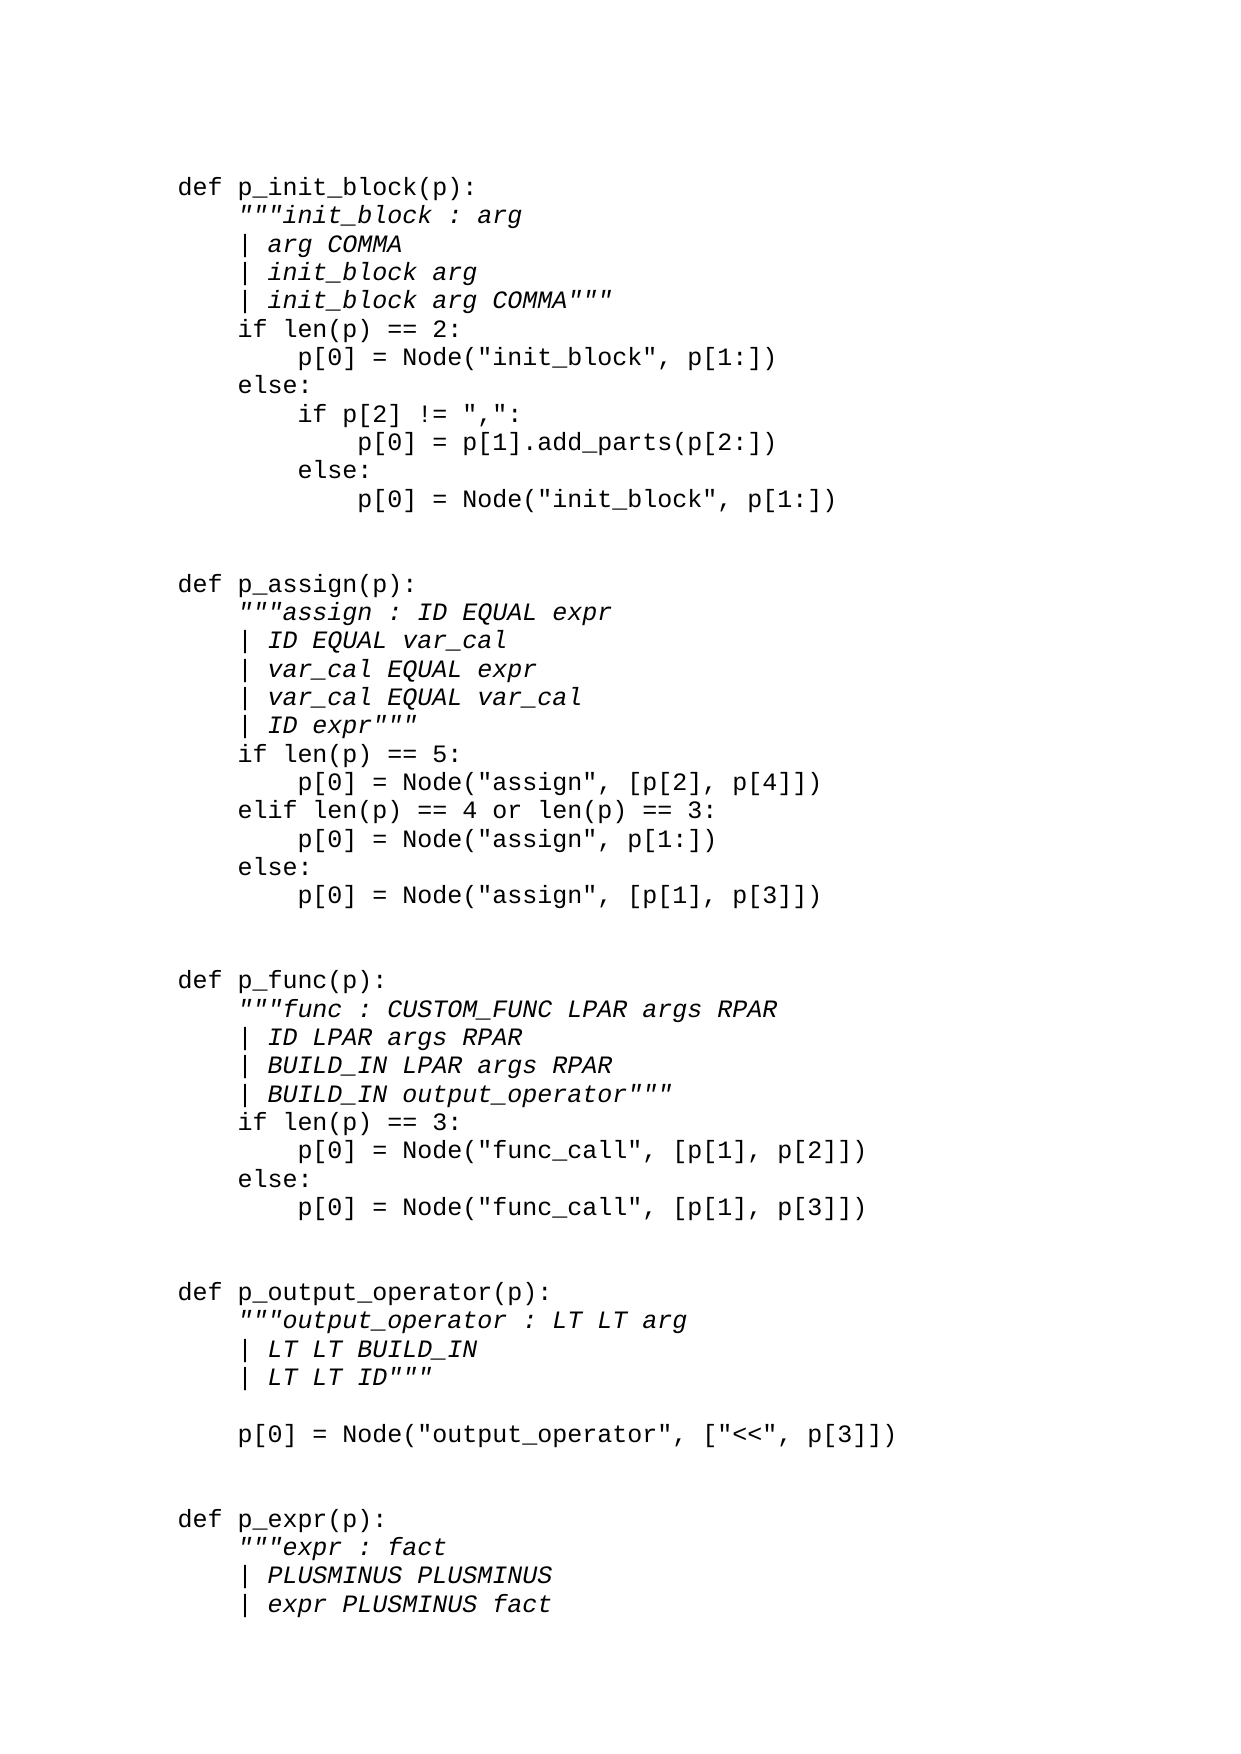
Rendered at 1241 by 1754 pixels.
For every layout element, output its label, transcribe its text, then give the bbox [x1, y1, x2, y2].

text def p_init_block(p): """init_block : arg | arg COMMA | init_block arg | init_block arg COMMA""" if len(p) == 2: p[0] = Node("init_block", p[1:]) else: if p[2] != ",": p[0] = p[1].add_parts(p[2:]) else: p[0] = Node("init_block", p[1:]) def p_assign(p): """assign : ID EQUAL expr | ID EQUAL var_cal | var_cal EQUAL expr | var_cal EQUAL var_cal | ID expr""" if len(p) == 5: p[0] = Node("assign", [p[2], p[4]]) elif len(p) == 4 or len(p) == 3: p[0] = Node("assign", p[1:]) else: p[0] = Node("assign", [p[1], p[3]]) def p_func(p): """func : CUSTOM_FUNC LPAR args RPAR | ID LPAR args RPAR | BUILD_IN LPAR args RPAR | BUILD_IN output_operator""" if len(p) == 3: p[0] = Node("func_call", [p[1], p[2]]) else: p[0] = Node("func_call", [p[1], p[3]]) def p_output_operator(p): """output_operator : LT LT arg | LT LT BUILD_IN | LT LT ID""" p[0] = Node("output_operator", ["<<", p[3]]) def p_expr(p): """expr : fact | PLUSMINUS PLUSMINUS | expr PLUSMINUS fact [177, 118, 1152, 1620]
